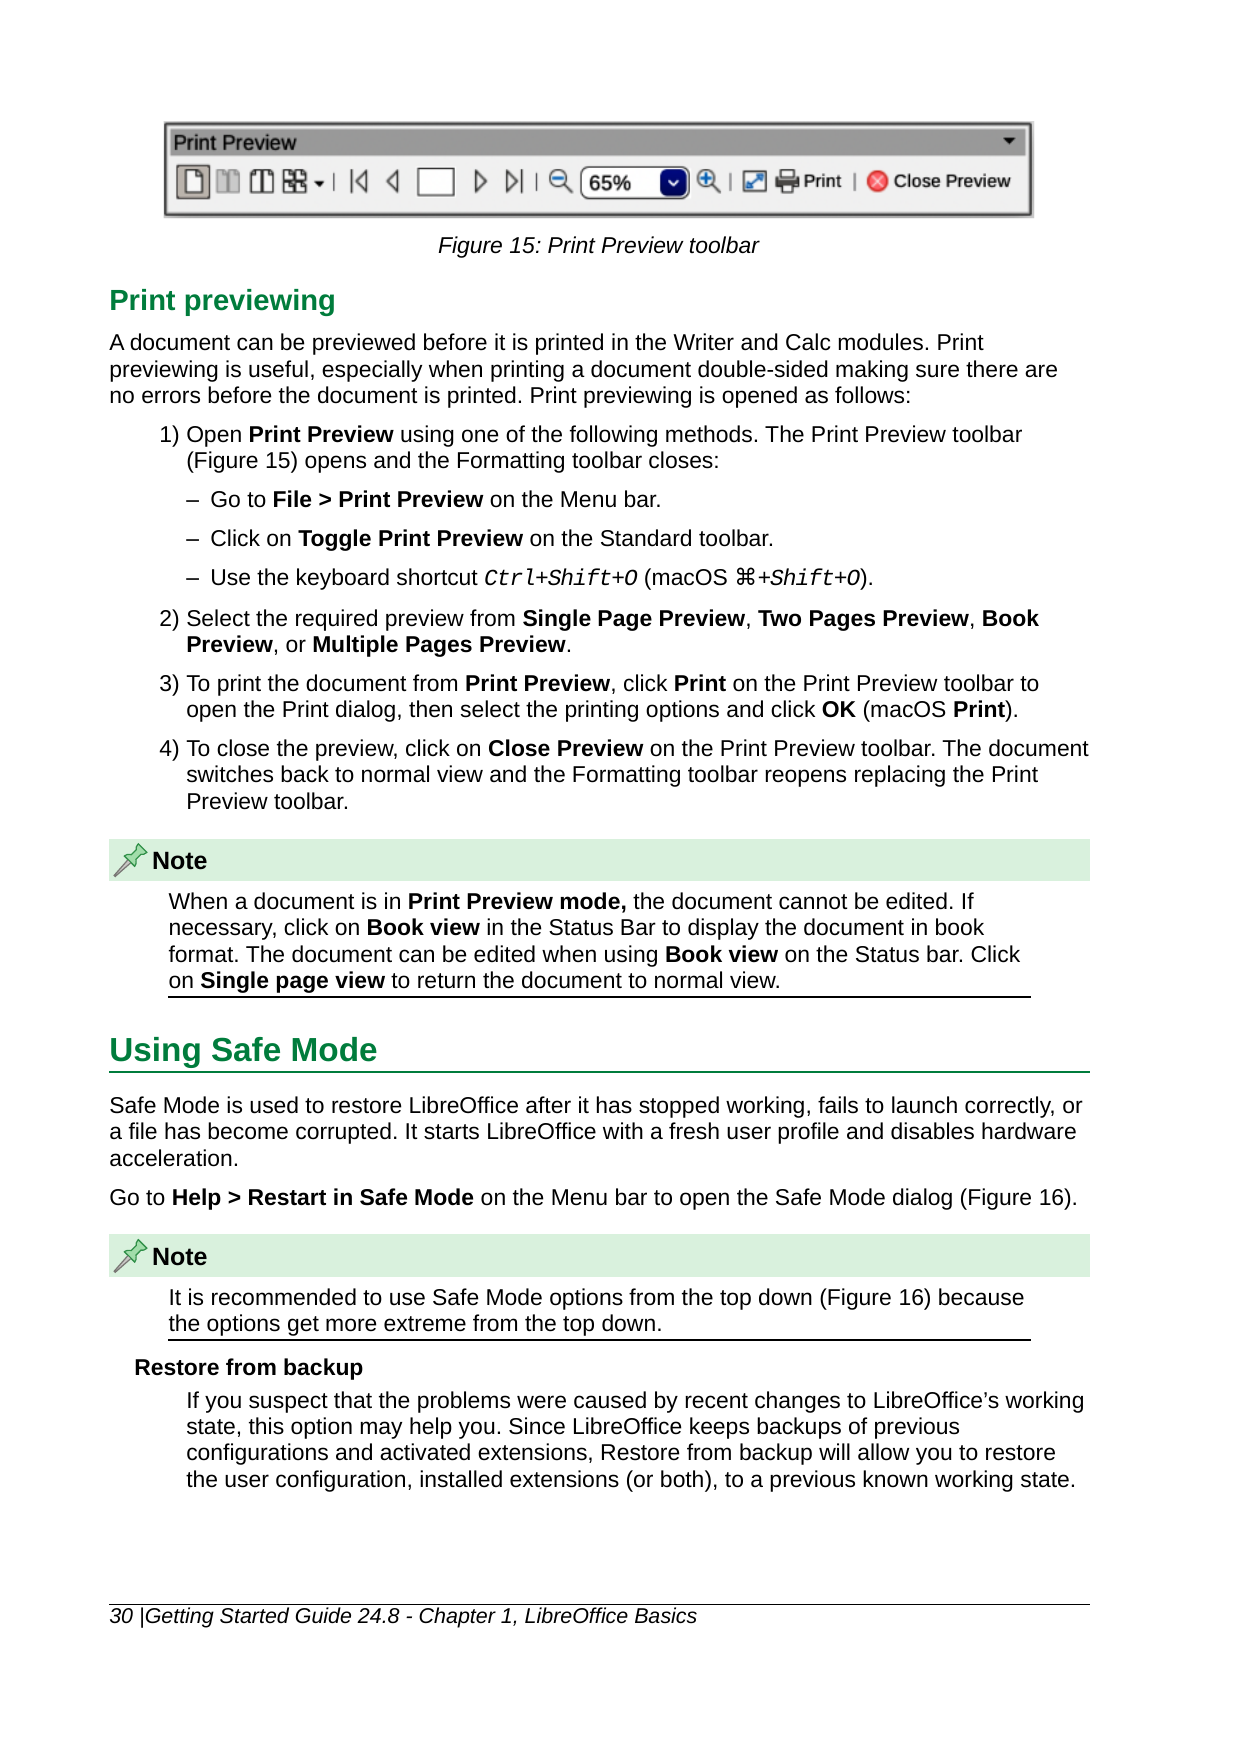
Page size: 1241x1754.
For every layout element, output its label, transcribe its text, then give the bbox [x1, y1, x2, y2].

subtitle Using Safe Mode [109, 1029, 1090, 1071]
subtitle Note [151, 839, 1090, 881]
text Go to Help > Restart in Safe Mode on the Menu bar to open the Safe Mode dialog (Figure 16). [109, 1183, 1090, 1210]
list Click on Toggle Print Preview on the Standard toolbar. [186, 525, 1090, 551]
list To close the preview, click on Close Preview on the Print Preview toolbar. The document switches back to normal view and the Formatting toolbar reopens replacing the Print Preview toolbar. [186, 735, 1090, 814]
text Restore from backup [134, 1354, 1090, 1380]
list To print the document from Print Preview, click Print on the Print Preview toolbar to open the Print dialog, then select the printing options and click OK (macOS Print). [186, 670, 1090, 722]
list Use the keyboard shortcut Ctrl+Shift+O (macOS ⌘+Shift+O). [186, 564, 1090, 592]
list Open Print Preview using one of the following methods. The Print Preview toolbar (Figure 15) opens and the Formatting toolbar closes: [186, 421, 1090, 473]
text When a document is in Print Preview mode, the document cannot be edited. If necessary, click on Book view in the Status Bar to display the document in book format. The document can be edited when using Book view on the Status bar. Click on Single page view to return the document to normal view. [168, 888, 1031, 996]
picture [163, 121, 1036, 220]
text Safe Mode is used to restore LibreOffice after it has stopped working, fails to launch correctly, or a file has become corrupted. It starts LibreOffice with a fresh user profile and disables hardware acceleration. [109, 1092, 1090, 1171]
subtitle Print previewing [109, 283, 1090, 317]
list Go to File > Print Preview on the Menu bar. [186, 486, 1090, 512]
list Select the required preview from Single Page Preview, Two Pages Preview, Book Preview, or Multiple Pages Preview. [186, 604, 1090, 657]
text It is recommended to use Safe Mode options from the top down (Figure 16) because the options get more extreme from the top down. [168, 1284, 1031, 1339]
list A document can be previewed before it is printed in the Writer and Calc modules. Print previewing is useful, especially when printing a document double-sided making sure there are no errors before the document is printed. Print previewing is opened as follows: [109, 329, 1090, 408]
text If you suspect that the problems were caused by recent changes to LibreOffice’s working state, this option may help you. Since LibreOffice keeps backups of previous configurations and activated extensions, Restore from backup will allow you to restore the user configuration, installed extensions (or both), to a previous known working state. [186, 1387, 1090, 1492]
subtitle Note [109, 1234, 1090, 1277]
text Figure 15: Print Preview toolbar [163, 232, 1035, 258]
